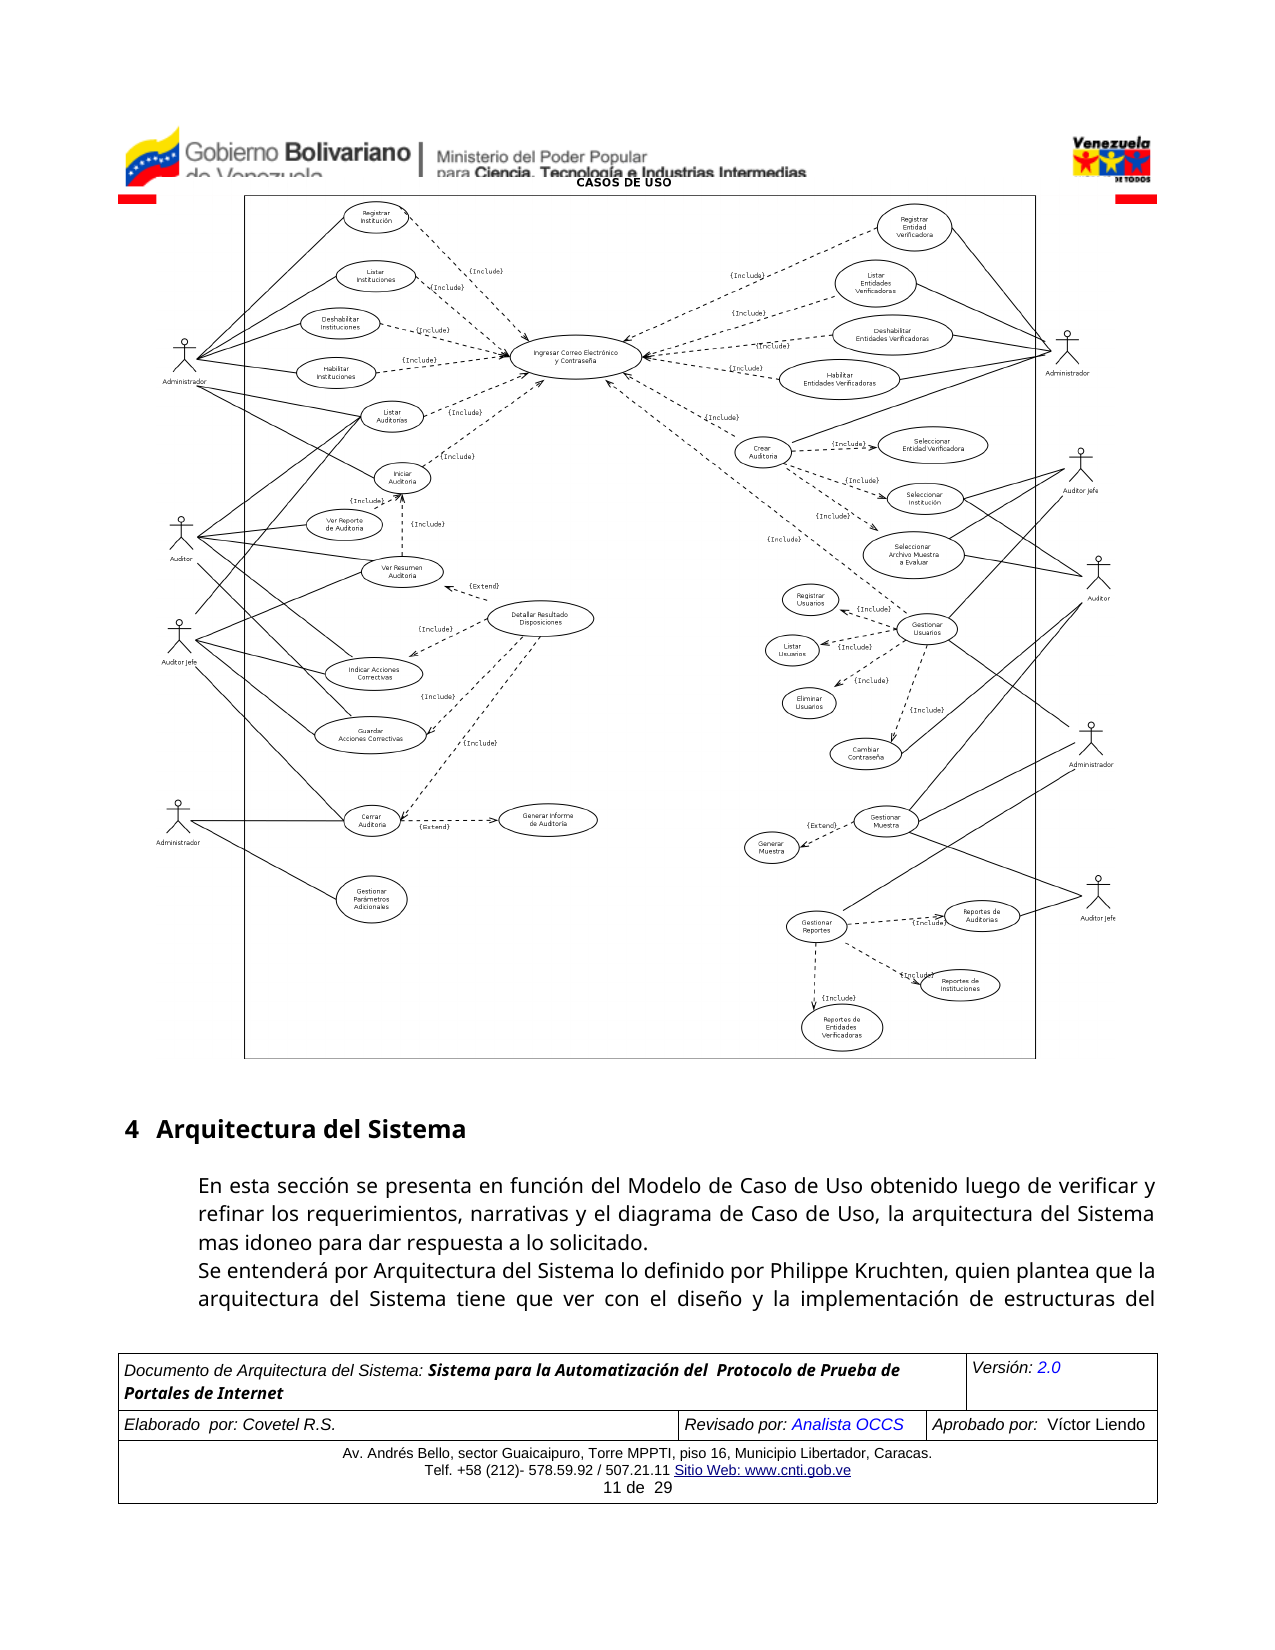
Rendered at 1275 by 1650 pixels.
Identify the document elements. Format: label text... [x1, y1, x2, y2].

text En esta sección se presenta en función del Modelo de Caso de Uso obtenido luego de verificar y refinar los requerimientos, narrativas y el diagrama de Caso de Uso, la arquitectura del Sistema mas idoneo para dar respuesta a lo solicitado. [198, 1171, 1157, 1256]
picture [118, 118, 1157, 1059]
text Se entenderá por Arquitectura del Sistema lo definido por Philippe Kruchten, quien plantea que la arquitectura del Sistema tiene que ver con el diseño y la implementación de estructuras del [198, 1256, 1157, 1313]
subtitle Arquitectura del Sistema [118, 1112, 1157, 1146]
